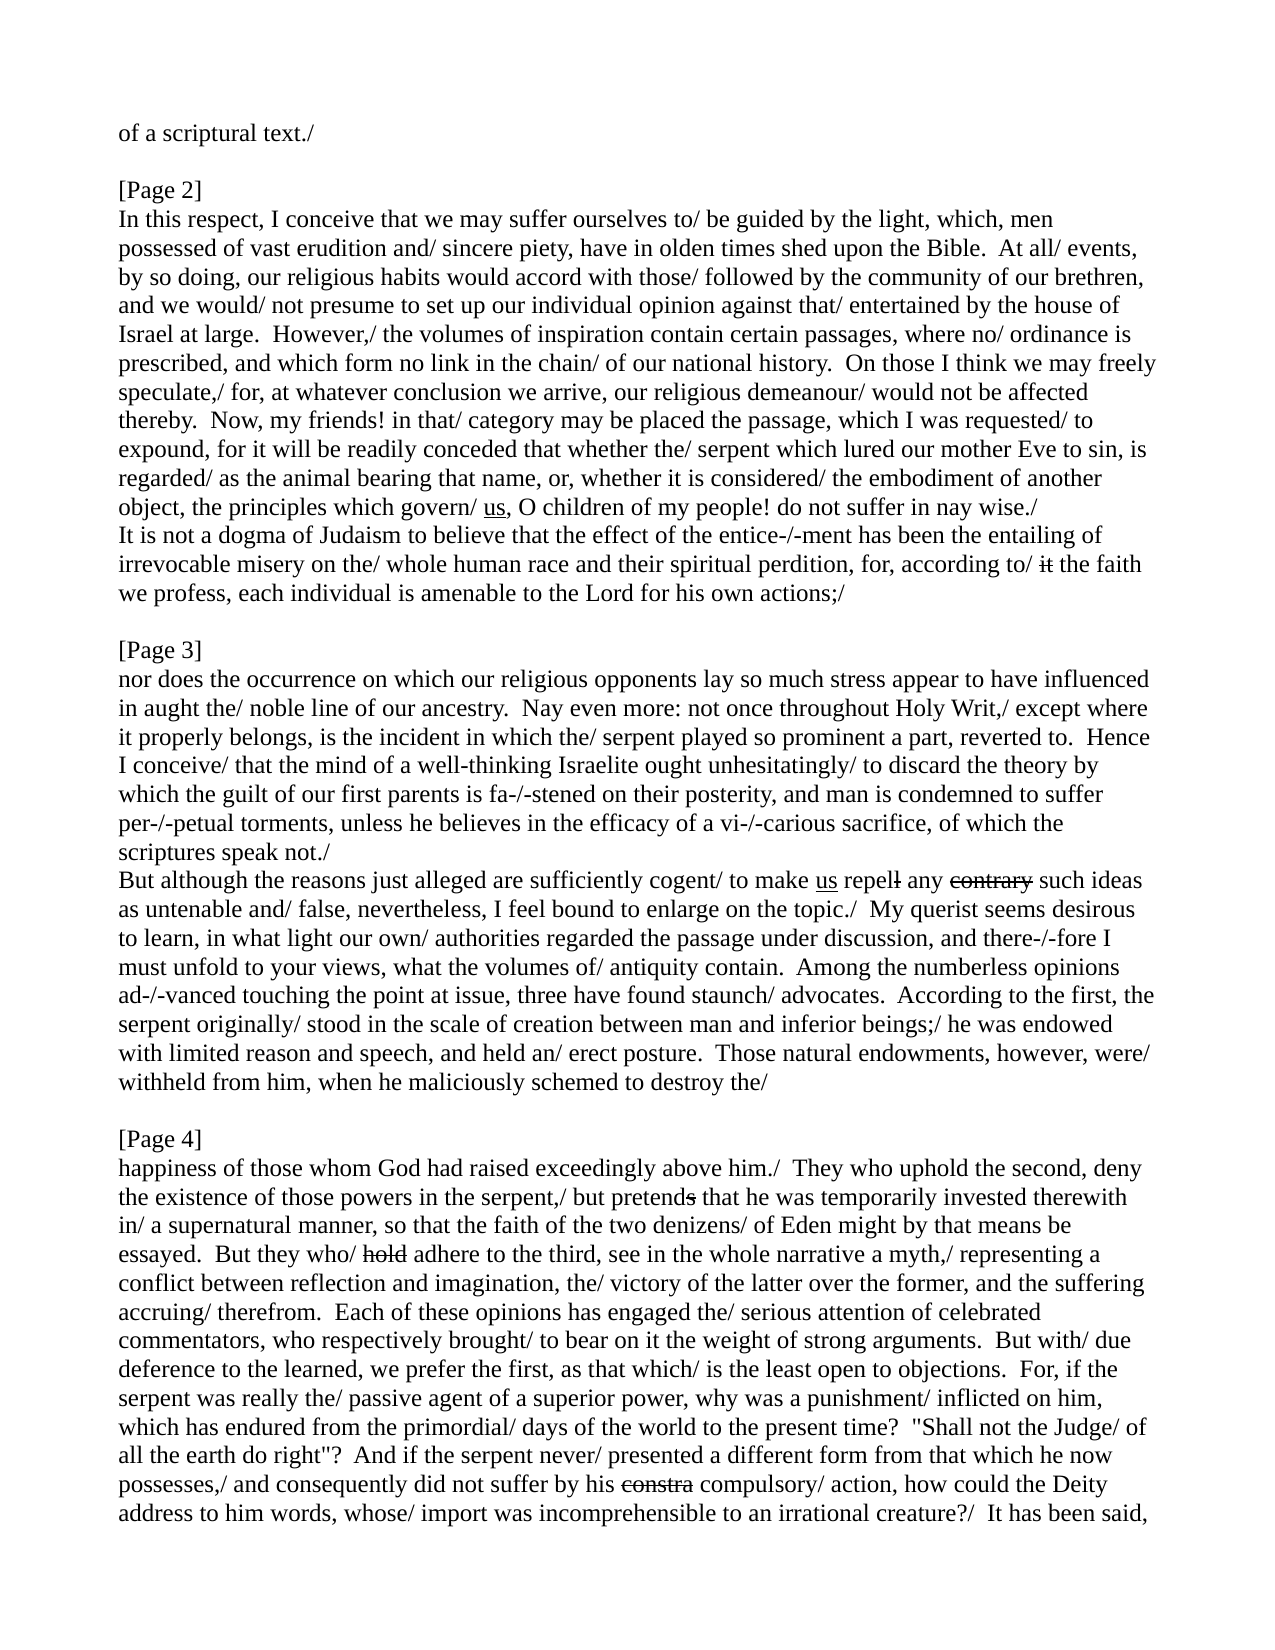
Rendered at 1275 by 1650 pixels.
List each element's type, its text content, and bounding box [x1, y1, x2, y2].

text It is not a dogma of Judaism to believe that the effect of the entice-/-ment has been the entailing of irrevocable misery on the/ whole human race and their spiritual perdition, for, according to/ it the faith we profess, each individual is amenable to the Lord for his own actions;/ [118, 521, 1157, 607]
text But although the reasons just alleged are sufficiently cogent/ to make us repell any contrary such ideas as untenable and/ false, nevertheless, I feel bound to enlarge on the topic./ My querist seems desirous to learn, in what light our own/ authorities regarded the passage under discussion, and there-/-fore I must unfold to your views, what the volumes of/ antiquity contain. Among the numberless opinions ad-/-vanced touching the point at issue, three have found staunch/ advocates. According to the first, the serpent originally/ stood in the scale of creation between man and inferior beings;/ he was endowed with limited reason and speech, and held an/ erect posture. Those natural endowments, however, were/ withheld from him, when he maliciously schemed to destroy the/ [118, 866, 1157, 1096]
text [Page 4] [118, 1124, 1157, 1153]
text nor does the occurrence on which our religious opponents lay so much stress appear to have influenced in aught the/ noble line of our ancestry. Nay even more: not once throughout Holy Writ,/ except where it properly belongs, is the incident in which the/ serpent played so prominent a part, reverted to. Hence I conceive/ that the mind of a well-thinking Israelite ought unhesitatingly/ to discard the theory by which the guilt of our first parents is fa-/-stened on their posterity, and man is condemned to suffer per-/-petual torments, unless he believes in the efficacy of a vi-/-carious sacrifice, of which the scriptures speak not./ [118, 664, 1157, 866]
text [Page 2] [118, 176, 1157, 204]
text happiness of those whom God had raised exceedingly above him./ They who uphold the second, deny the existence of those powers in the serpent,/ but pretends that he was temporarily invested therewith in/ a supernatural manner, so that the faith of the two denizens/ of Eden might by that means be essayed. But they who/ hold adhere to the third, see in the whole narrative a myth,/ representing a conflict between reflection and imagination, the/ victory of the latter over the former, and the suffering accruing/ therefrom. Each of these opinions has engaged the/ serious attention of celebrated commentators, who respectively brought/ to bear on it the weight of strong arguments. But with/ due deference to the learned, we prefer the first, as that which/ is the least open to objections. For, if the serpent was really the/ passive agent of a superior power, why was a punishment/ inflicted on him, which has endured from the primordial/ days of the world to the present time? "Shall not the Judge/ of all the earth do right"? And if the serpent never/ presented a different form from that which he now possesses,/ and consequently did not suffer by his constra compulsory/ action, how could the Deity address to him words, whose/ import was incomprehensible to an irrational creature?/ It has been said, [118, 1153, 1157, 1527]
text [Page 3] [118, 636, 1157, 664]
text In this respect, I conceive that we may suffer ourselves to/ be guided by the light, which, men possessed of vast erudition and/ sincere piety, have in olden times shed upon the Bible. At all/ events, by so doing, our religious habits would accord with those/ followed by the community of our brethren, and we would/ not presume to set up our individual opinion against that/ entertained by the house of Israel at large. However,/ the volumes of inspiration contain certain passages, where no/ ordinance is prescribed, and which form no link in the chain/ of our national history. On those I think we may freely speculate,/ for, at whatever conclusion we arrive, our religious demeanour/ would not be affected thereby. Now, my friends! in that/ category may be placed the passage, which I was requested/ to expound, for it will be readily conceded that whether the/ serpent which lured our mother Eve to sin, is regarded/ as the animal bearing that name, or, whether it is considered/ the embodiment of another object, the principles which govern/ us, O children of my people! do not suffer in nay wise./ [118, 204, 1157, 521]
text of a scriptural text./ [118, 118, 1157, 147]
